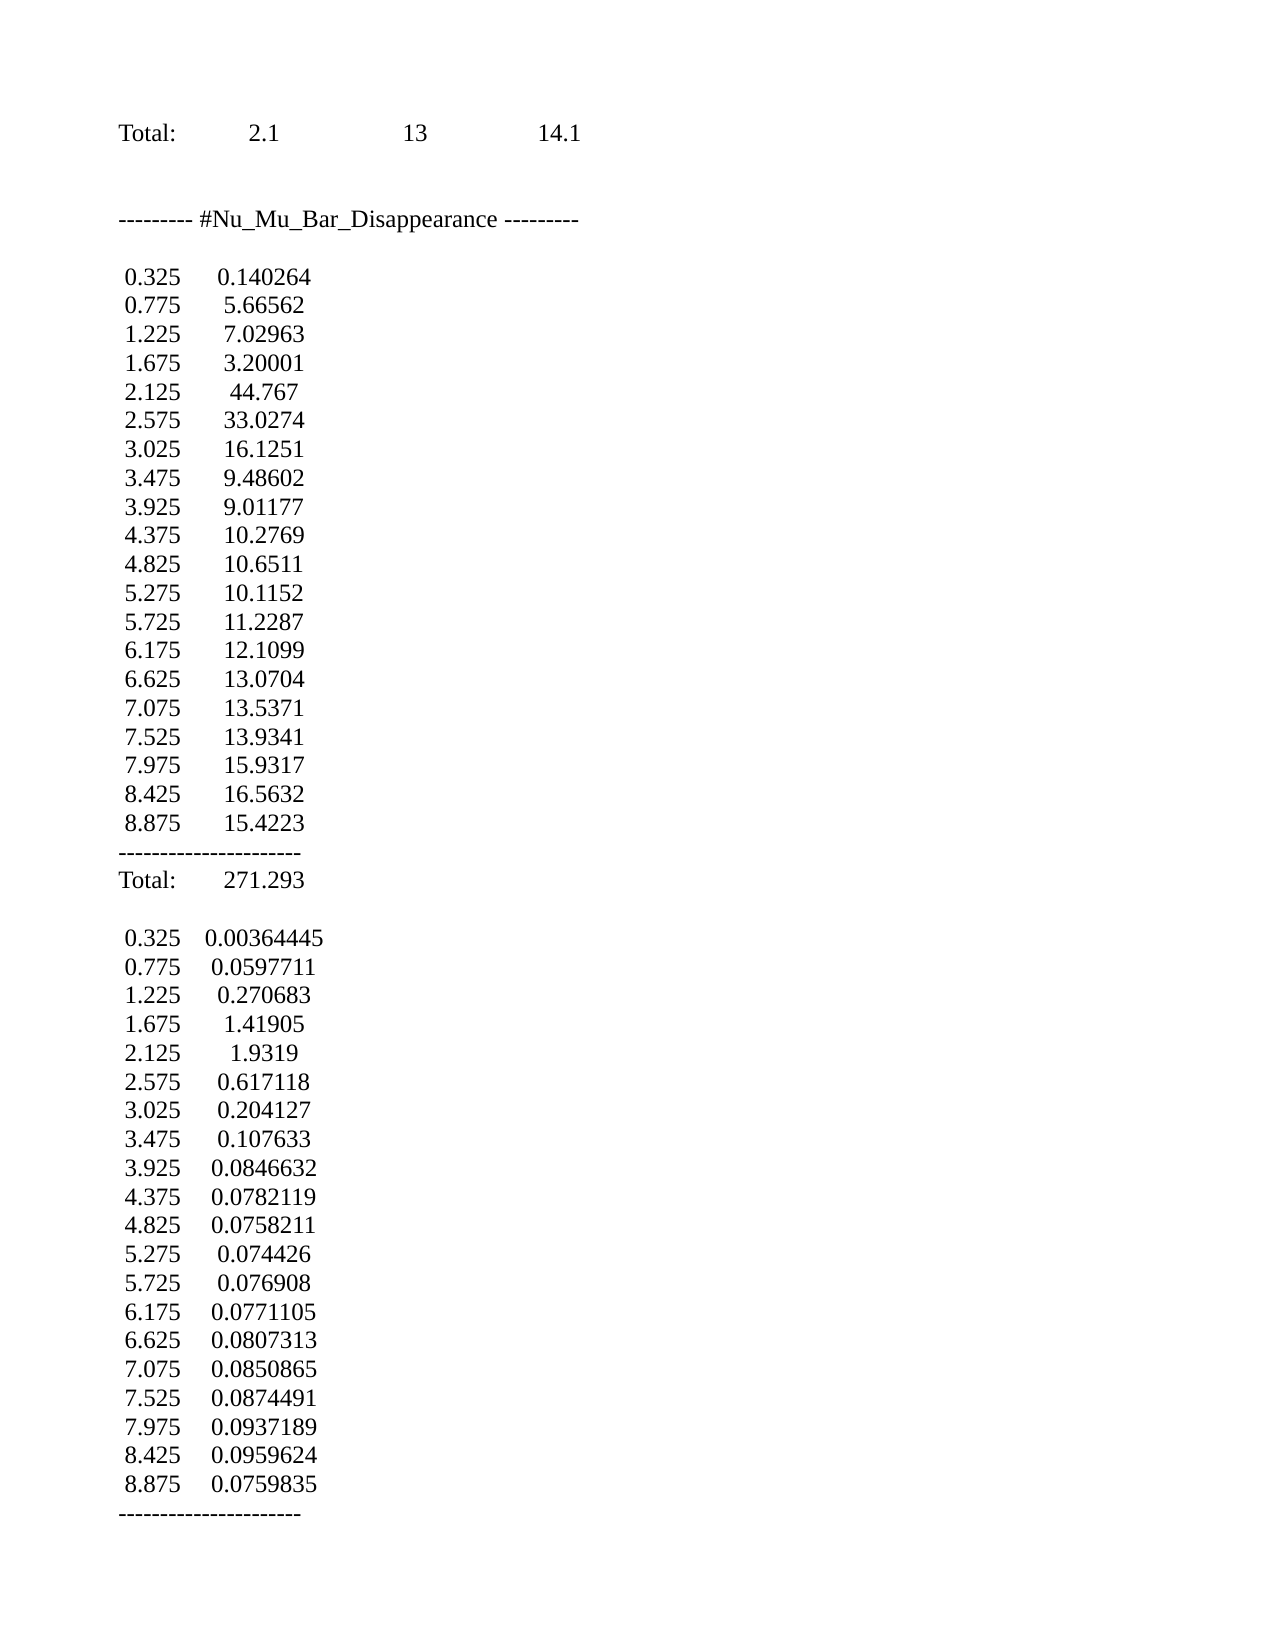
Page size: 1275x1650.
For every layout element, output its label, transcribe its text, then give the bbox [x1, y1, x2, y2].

text 8.425 16.5632 [118, 779, 1157, 808]
text ---------------------- [118, 1498, 1157, 1527]
text 5.725 11.2287 [118, 607, 1157, 636]
text 3.025 0.204127 [118, 1096, 1157, 1124]
text 2.575 33.0274 [118, 406, 1157, 434]
text 5.275 0.074426 [118, 1239, 1157, 1268]
text Total: 271.293 [118, 866, 1157, 894]
text 3.925 0.0846632 [118, 1153, 1157, 1182]
text 3.925 9.01177 [118, 492, 1157, 521]
text Total: 2.1 13 14.1 [118, 118, 1157, 147]
text 5.725 0.076908 [118, 1268, 1157, 1297]
text 4.825 10.6511 [118, 549, 1157, 578]
text 1.675 3.20001 [118, 348, 1157, 377]
text --------- #Nu_Mu_Bar_Disappearance --------- [118, 204, 1157, 233]
text 1.225 7.02963 [118, 319, 1157, 348]
text 7.075 0.0850865 [118, 1354, 1157, 1383]
text 0.775 0.0597711 [118, 952, 1157, 981]
text 7.525 13.9341 [118, 722, 1157, 751]
text 6.625 13.0704 [118, 664, 1157, 693]
text 0.325 0.140264 [118, 262, 1157, 291]
text 3.025 16.1251 [118, 434, 1157, 463]
text 4.375 0.0782119 [118, 1182, 1157, 1211]
text ---------------------- [118, 837, 1157, 866]
text 4.375 10.2769 [118, 521, 1157, 549]
text 3.475 0.107633 [118, 1124, 1157, 1153]
text 7.975 15.9317 [118, 751, 1157, 779]
text 2.125 1.9319 [118, 1038, 1157, 1067]
text 7.975 0.0937189 [118, 1412, 1157, 1441]
text 8.425 0.0959624 [118, 1441, 1157, 1469]
text 0.325 0.00364445 [118, 923, 1157, 952]
text 0.775 5.66562 [118, 291, 1157, 319]
text 5.275 10.1152 [118, 578, 1157, 607]
text 7.525 0.0874491 [118, 1383, 1157, 1412]
text 8.875 0.0759835 [118, 1469, 1157, 1498]
text 6.175 12.1099 [118, 636, 1157, 664]
text 3.475 9.48602 [118, 463, 1157, 492]
text 8.875 15.4223 [118, 808, 1157, 837]
text 7.075 13.5371 [118, 693, 1157, 722]
text 1.225 0.270683 [118, 981, 1157, 1009]
text 2.575 0.617118 [118, 1067, 1157, 1096]
text 6.625 0.0807313 [118, 1326, 1157, 1354]
text 2.125 44.767 [118, 377, 1157, 406]
text 1.675 1.41905 [118, 1009, 1157, 1038]
text 6.175 0.0771105 [118, 1297, 1157, 1326]
text 4.825 0.0758211 [118, 1211, 1157, 1239]
